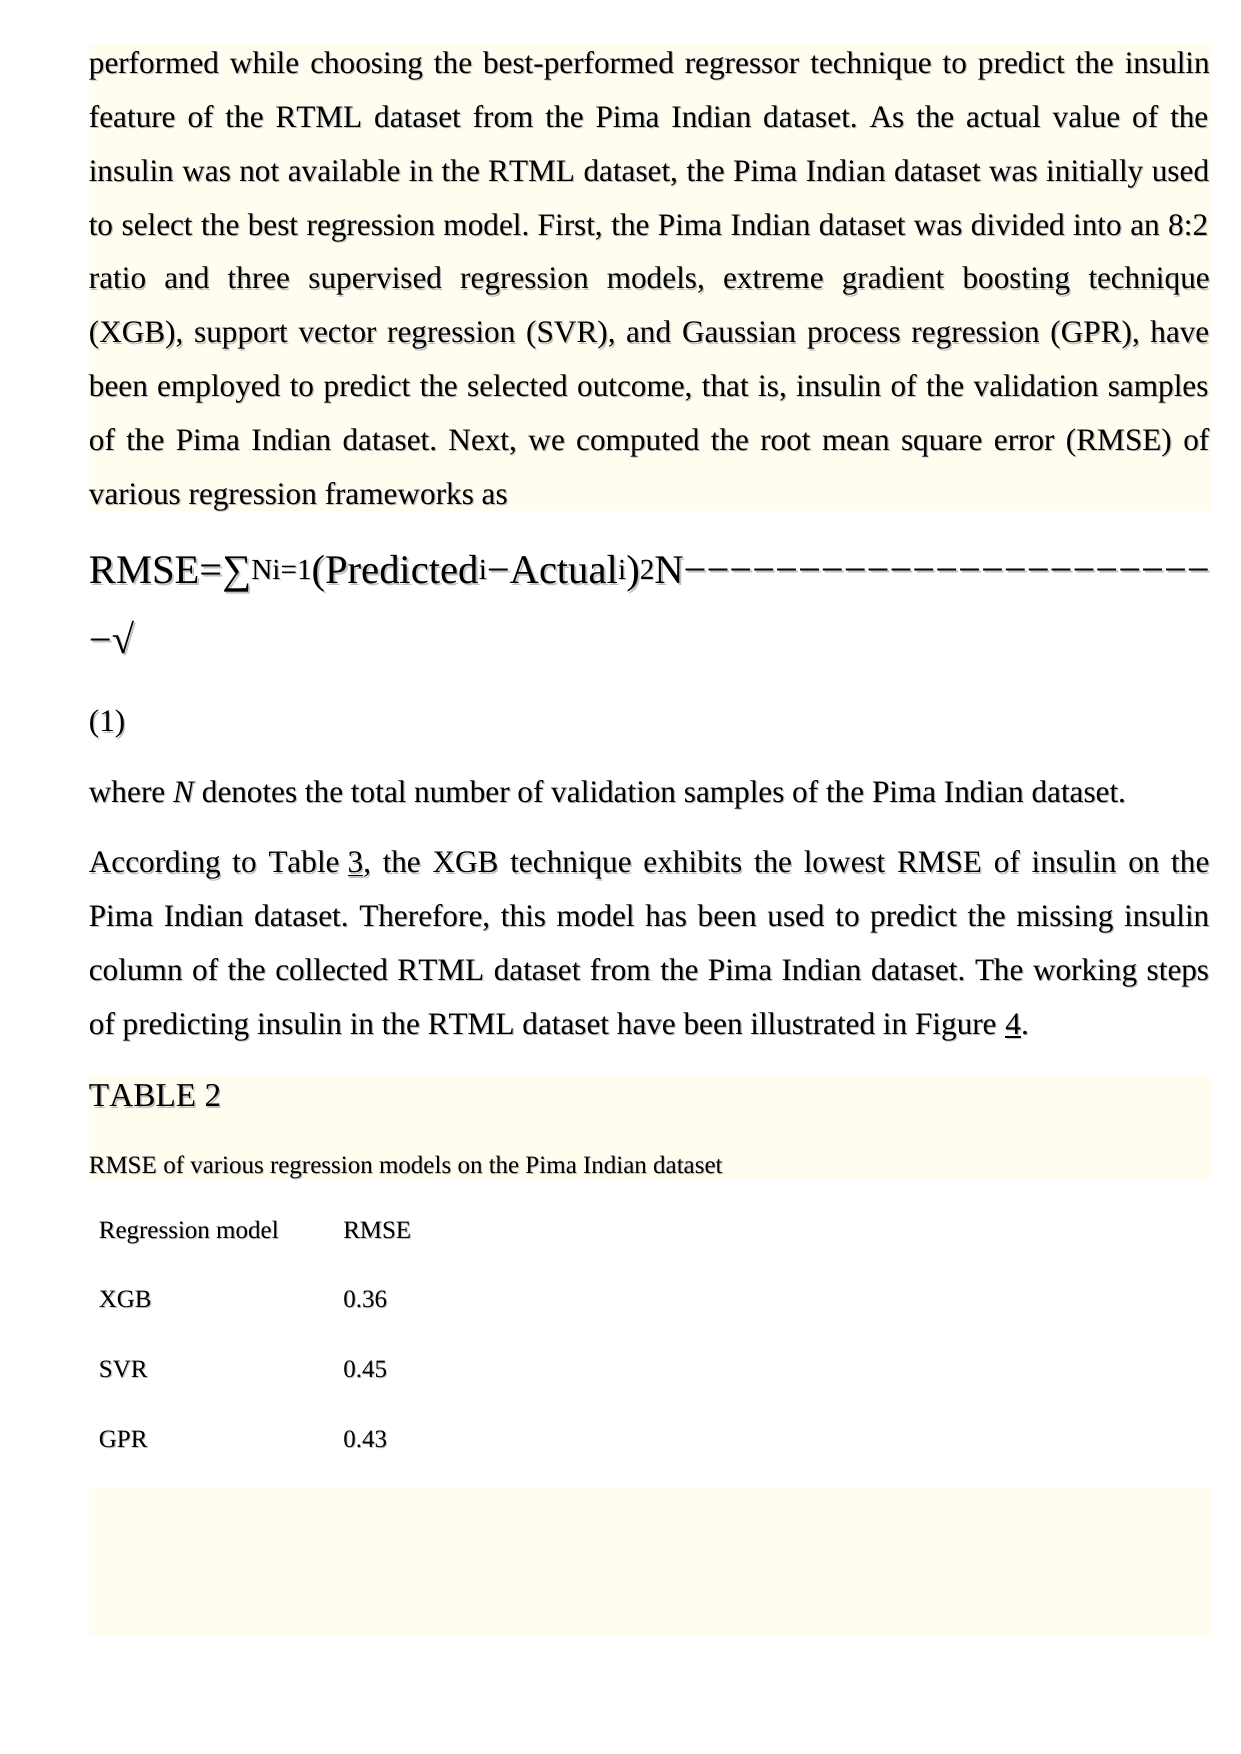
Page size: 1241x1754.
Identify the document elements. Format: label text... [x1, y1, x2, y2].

text performed while choosing the best‐performed regressor technique to predict the insulin feature of the RTML dataset from the Pima Indian dataset. As the actual value of the insulin was not available in the RTML dataset, the Pima Indian dataset was initially used to select the best regression model. First, the Pima Indian dataset was divided into an 8:2 ratio and three supervised regression models, extreme gradient boosting technique (XGB), support vector regression (SVR), and Gaussian process regression (GPR), have been employed to predict the selected outcome, that is, insulin of the validation samples of the Pima Indian dataset. Next, we computed the root mean square error (RMSE) of various regression frameworks as [89, 44, 1211, 511]
text RMSE=∑Ni=1(Predictedi−Actuali)2N−−−−−−−−−−−−−−−−−−−−−−−−√ [89, 546, 1211, 663]
subtitle TABLE 2 [89, 1076, 1211, 1114]
text where N denotes the total number of validation samples of the Pima Indian dataset. [89, 773, 1211, 809]
table_cell GPR [44, 1419, 289, 1488]
text (1) [89, 703, 1211, 738]
text According to Table 3, the XGB technique exhibits the lowest RMSE of insulin on the Pima Indian dataset. Therefore, this model has been used to predict the missing insulin column of the collected RTML dataset from the Pima Indian dataset. The working steps of predicting insulin in the RTML dataset have been illustrated in Figure 4. [89, 844, 1211, 1041]
table_cell SVR [44, 1349, 289, 1419]
table_header Regression model [44, 1210, 289, 1279]
table_cell 0.36 [289, 1279, 421, 1349]
text RMSE of various regression models on the Pima Indian dataset [89, 1150, 1211, 1179]
table_header RMSE [289, 1210, 421, 1279]
table_cell 0.45 [289, 1349, 421, 1419]
table_cell 0.43 [289, 1419, 421, 1488]
table_cell XGB [44, 1279, 289, 1349]
